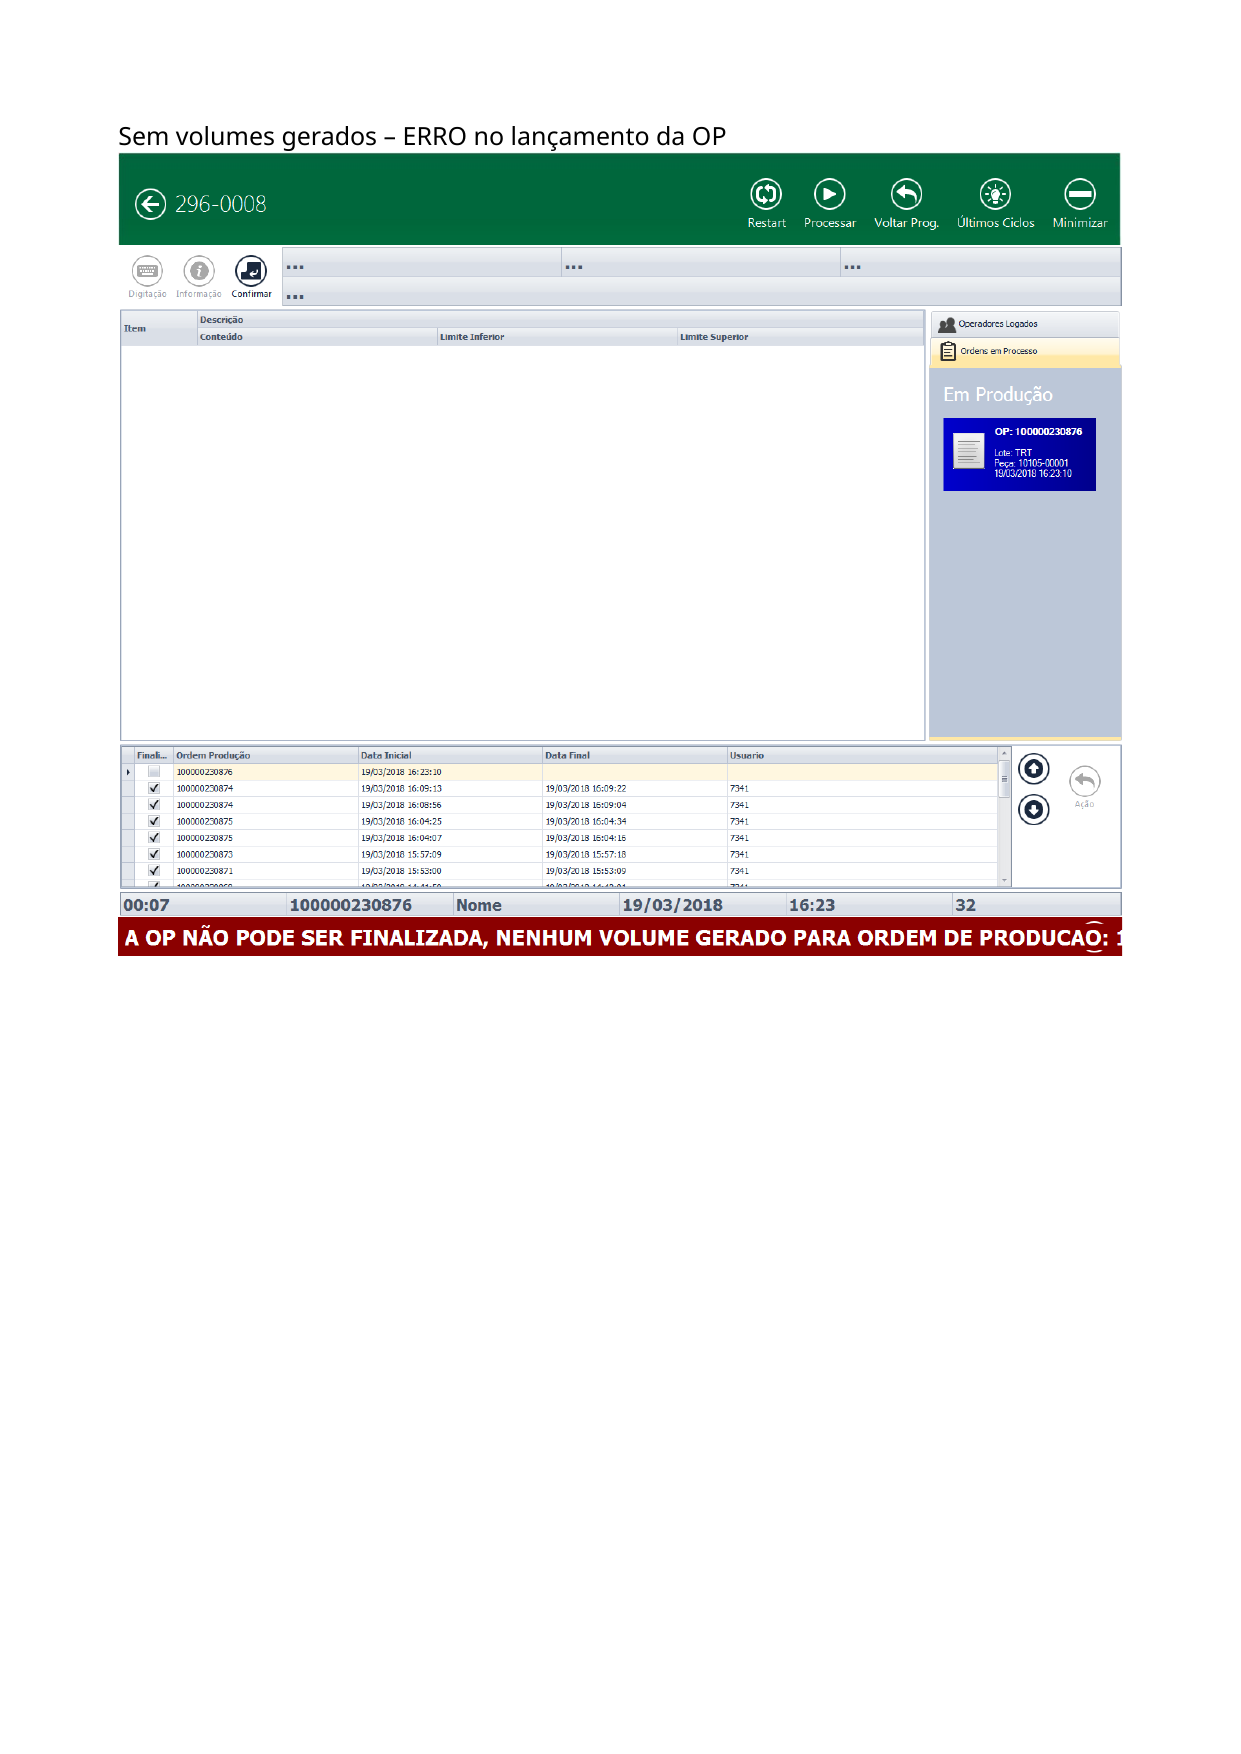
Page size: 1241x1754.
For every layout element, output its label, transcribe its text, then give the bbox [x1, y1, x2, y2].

picture [118, 152, 1123, 956]
text Sem volumes gerados – ERRO no lançamento da OP [118, 118, 1122, 152]
